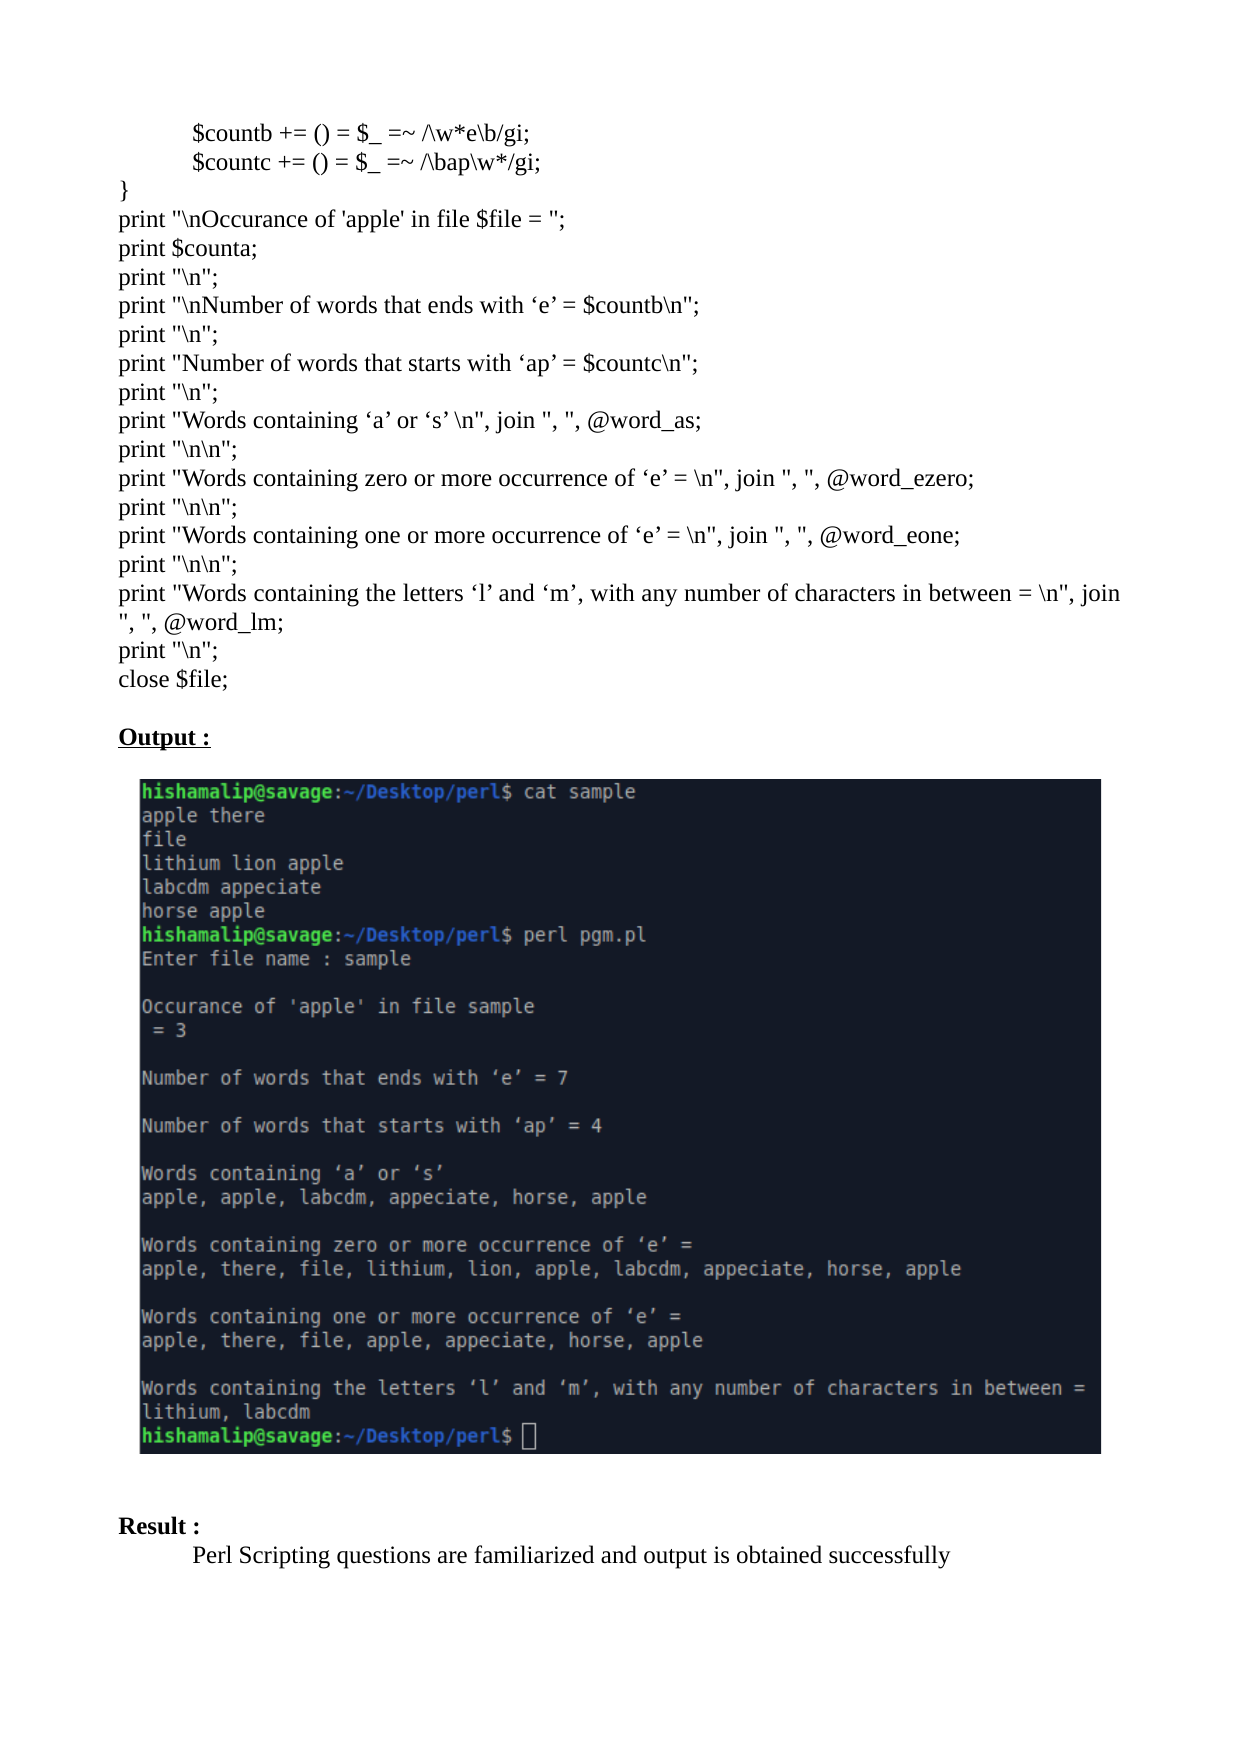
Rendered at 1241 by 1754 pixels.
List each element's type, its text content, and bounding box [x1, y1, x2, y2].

text print "Words containing the letters ‘l’ and ‘m’, with any number of characters in between = \n", join ", ", @word_lm; [118, 578, 1122, 636]
text print "\n"; [118, 377, 1122, 406]
text print "\nOccurance of 'apple' in file $file = "; [118, 204, 1122, 233]
text print "\n\n"; [118, 549, 1122, 578]
text print "\n"; [118, 319, 1122, 348]
picture [139, 779, 1102, 1454]
text print "Words containing one or more occurrence of ‘e’ = \n", join ", ", @word_eone; [118, 521, 1122, 549]
text Output : [118, 722, 1122, 751]
text print "\n"; [118, 262, 1122, 291]
text print "Words containing zero or more occurrence of ‘e’ = \n", join ", ", @word_ezero; [118, 463, 1122, 492]
text $countb += () = $_ =~ /\w*e\b/gi; [118, 118, 1122, 147]
text print "\n"; [118, 636, 1122, 664]
text print $counta; [118, 233, 1122, 262]
text print "Number of words that starts with ‘ap’ = $countc\n"; [118, 348, 1122, 377]
text print "\nNumber of words that ends with ‘e’ = $countb\n"; [118, 291, 1122, 319]
text print "Words containing ‘a’ or ‘s’ \n", join ", ", @word_as; [118, 406, 1122, 434]
text $countc += () = $_ =~ /\bap\w*/gi; [118, 147, 1122, 176]
text print "\n\n"; [118, 492, 1122, 521]
text Result : [118, 1511, 1122, 1540]
text Perl Scripting questions are familiarized and output is obtained successfully [118, 1540, 1122, 1569]
text } [118, 176, 1122, 204]
text print "\n\n"; [118, 434, 1122, 463]
text close $file; [118, 664, 1122, 693]
